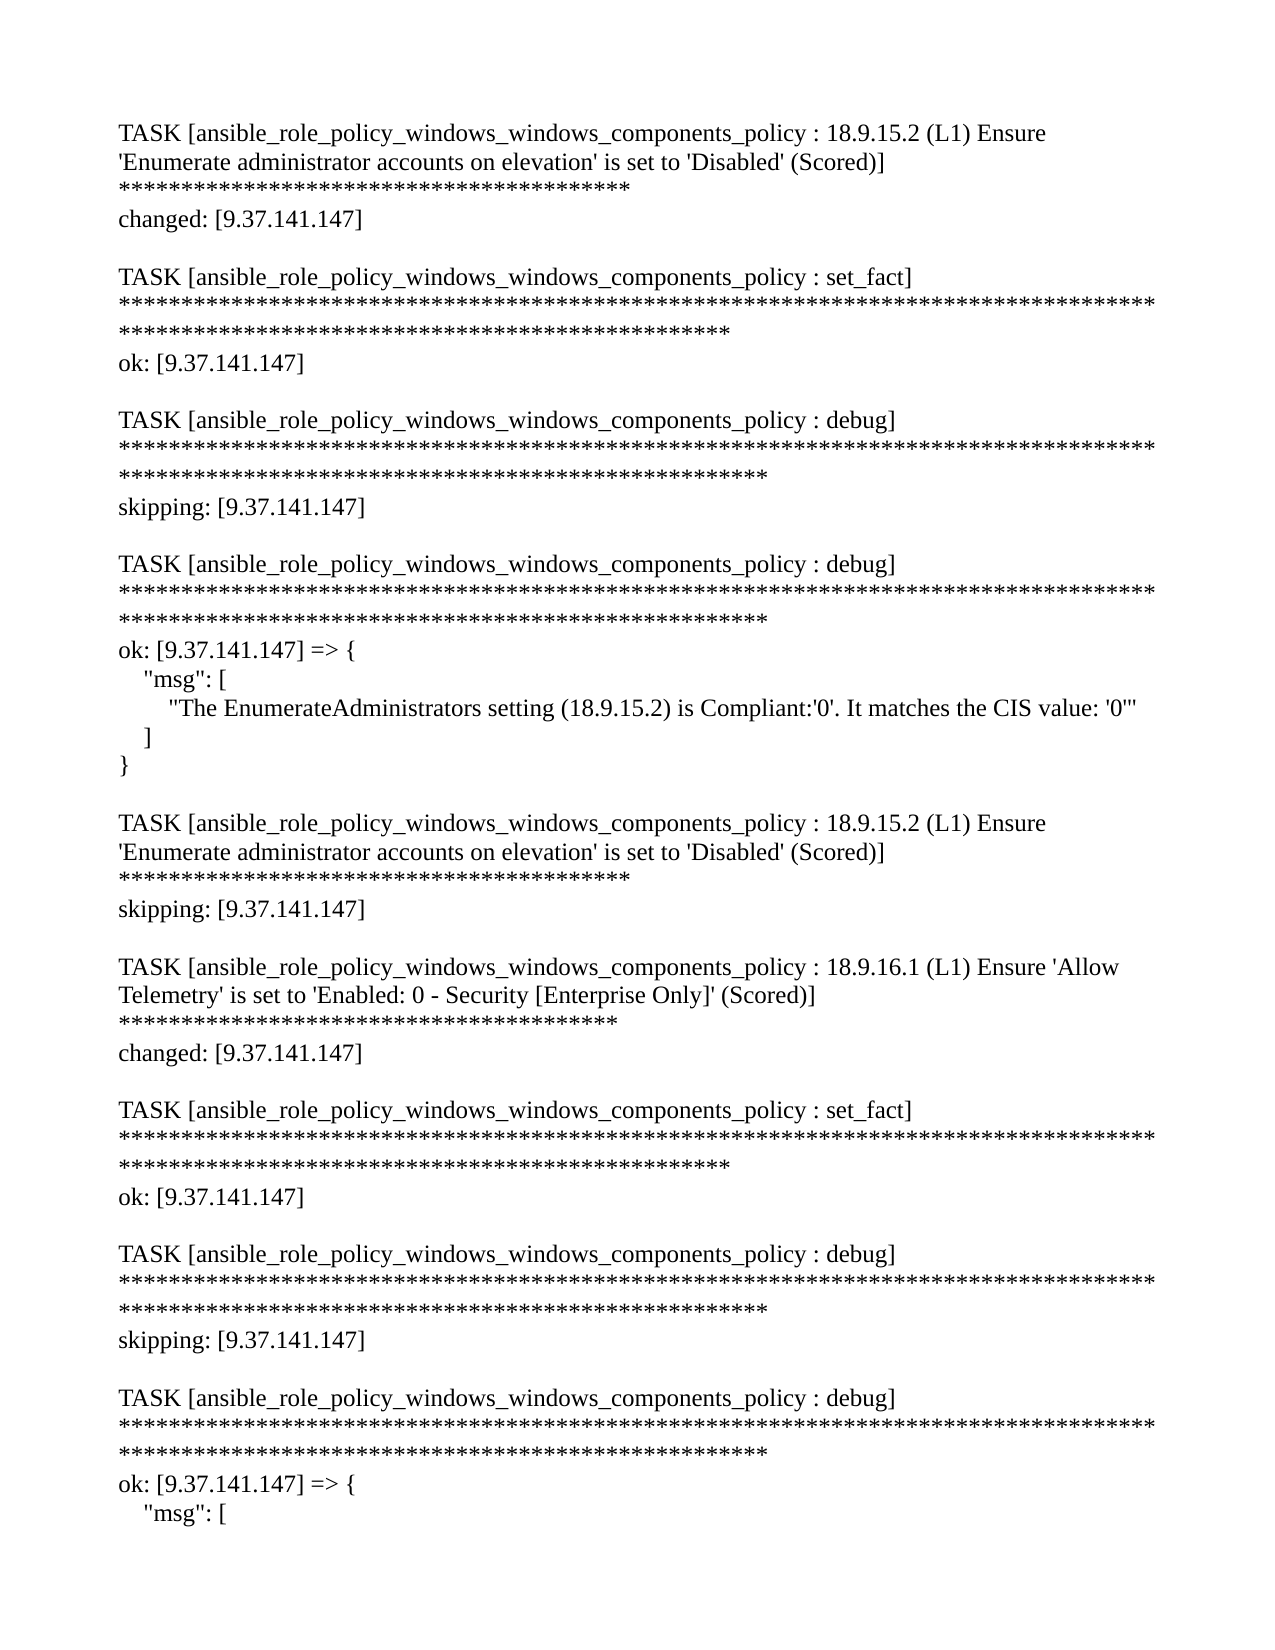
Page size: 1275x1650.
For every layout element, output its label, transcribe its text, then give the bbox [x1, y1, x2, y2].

text TASK [ansible_role_policy_windows_windows_components_policy : set_fact] ************************************************************************************************************************************ [118, 262, 1157, 348]
text TASK [ansible_role_policy_windows_windows_components_policy : debug] *************************************************************************************************************************************** [118, 1383, 1157, 1469]
text "msg": [ [118, 1498, 1157, 1527]
text changed: [9.37.141.147] [118, 1038, 1157, 1067]
text "msg": [ [118, 664, 1157, 693]
text TASK [ansible_role_policy_windows_windows_components_policy : debug] *************************************************************************************************************************************** [118, 1239, 1157, 1326]
text TASK [ansible_role_policy_windows_windows_components_policy : 18.9.15.2 (L1) Ensure 'Enumerate administrator accounts on elevation' is set to 'Disabled' (Scored)] ***************************************** [118, 808, 1157, 894]
text } [118, 751, 1157, 779]
text ok: [9.37.141.147] [118, 1182, 1157, 1211]
text TASK [ansible_role_policy_windows_windows_components_policy : debug] *************************************************************************************************************************************** [118, 549, 1157, 636]
text ok: [9.37.141.147] [118, 348, 1157, 377]
text skipping: [9.37.141.147] [118, 1326, 1157, 1354]
text TASK [ansible_role_policy_windows_windows_components_policy : debug] *************************************************************************************************************************************** [118, 406, 1157, 492]
text TASK [ansible_role_policy_windows_windows_components_policy : 18.9.16.1 (L1) Ensure 'Allow Telemetry' is set to 'Enabled: 0 - Security [Enterprise Only]' (Scored)] **************************************** [118, 952, 1157, 1038]
text ok: [9.37.141.147] => { [118, 1469, 1157, 1498]
text "The EnumerateAdministrators setting (18.9.15.2) is Compliant:'0'. It matches the CIS value: '0'" [118, 693, 1157, 722]
text skipping: [9.37.141.147] [118, 894, 1157, 923]
text TASK [ansible_role_policy_windows_windows_components_policy : 18.9.15.2 (L1) Ensure 'Enumerate administrator accounts on elevation' is set to 'Disabled' (Scored)] ***************************************** [118, 118, 1157, 204]
text skipping: [9.37.141.147] [118, 492, 1157, 521]
text ok: [9.37.141.147] => { [118, 636, 1157, 664]
text ] [118, 722, 1157, 751]
text changed: [9.37.141.147] [118, 204, 1157, 233]
text TASK [ansible_role_policy_windows_windows_components_policy : set_fact] ************************************************************************************************************************************ [118, 1096, 1157, 1182]
